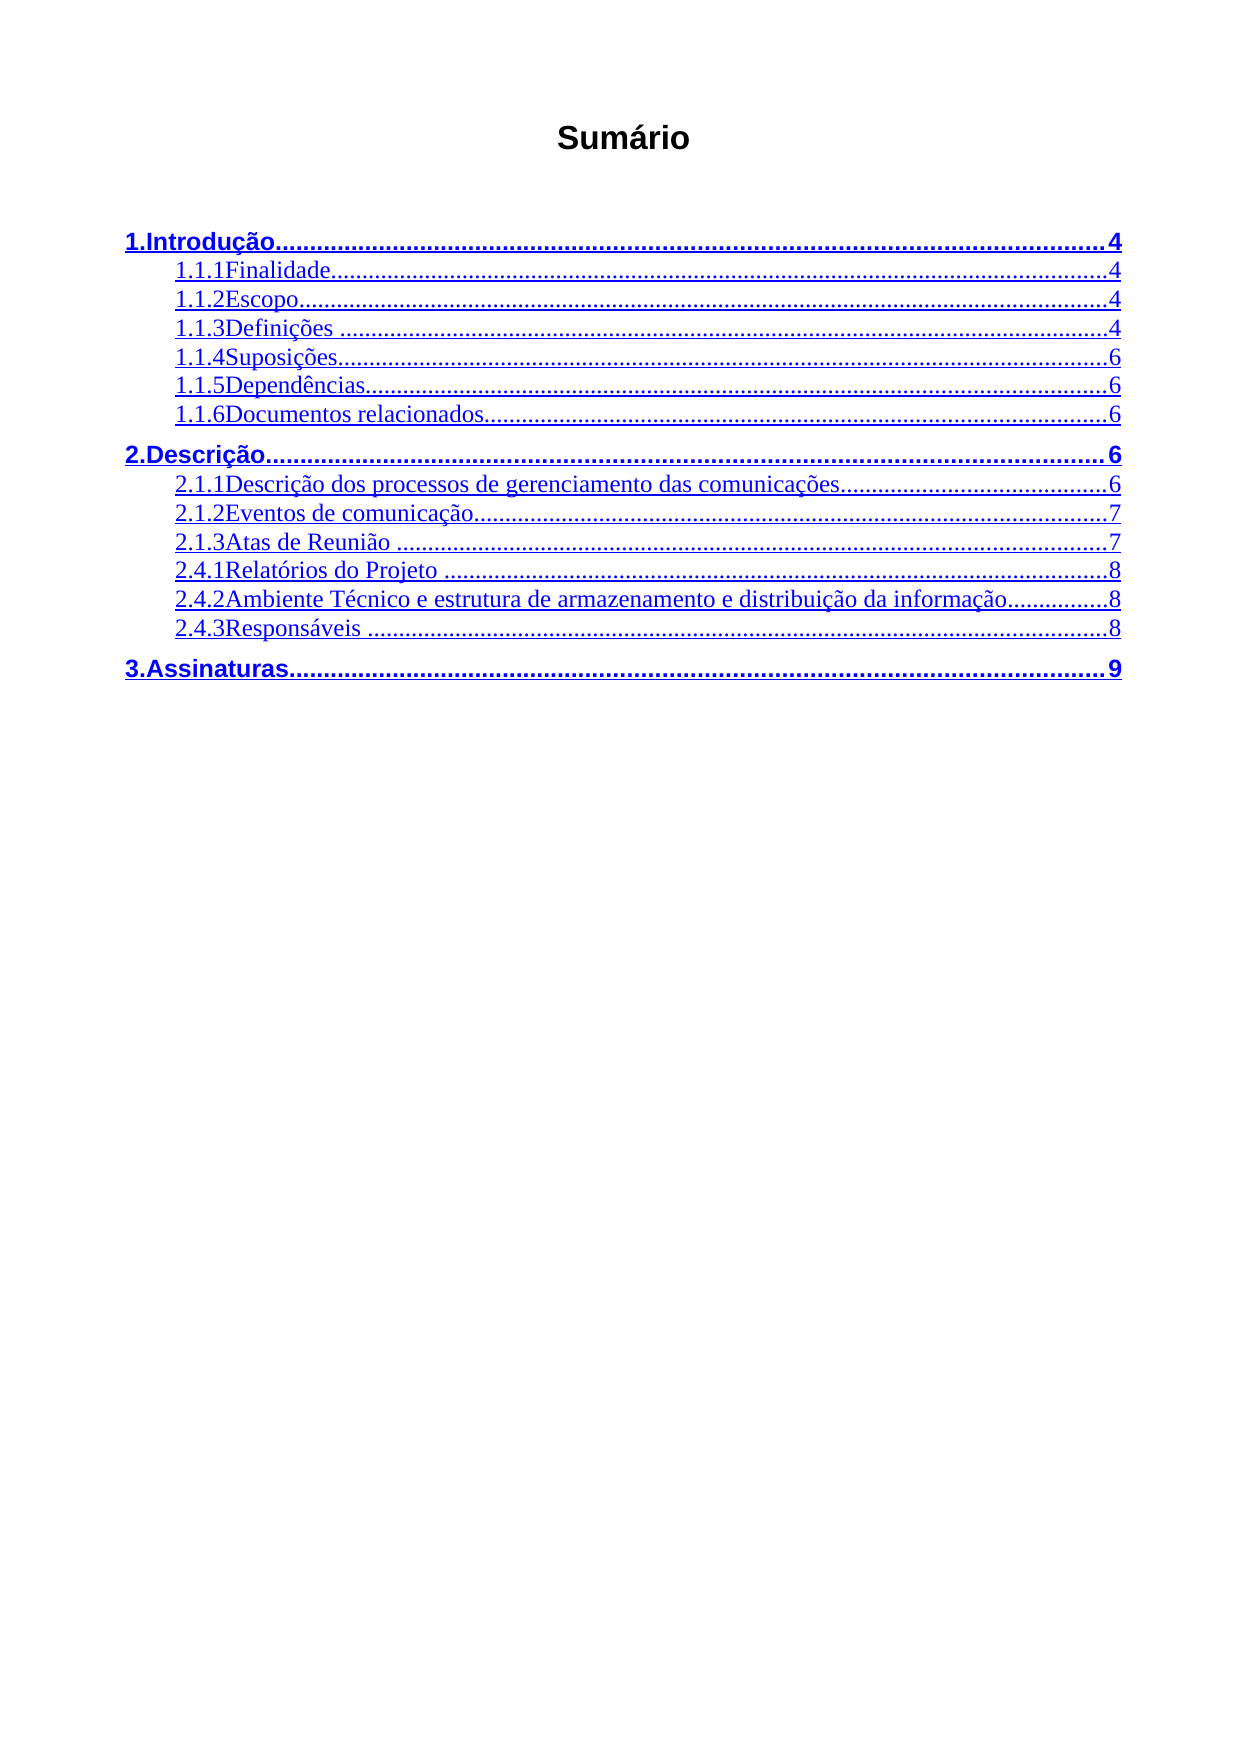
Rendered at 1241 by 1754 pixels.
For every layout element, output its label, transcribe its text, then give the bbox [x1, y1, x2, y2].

text 1.1.5Dependências 6 [175, 370, 1122, 399]
text 1.1.6Documentos relacionados 6 [175, 399, 1122, 428]
text 2.1.1Descrição dos processos de gerenciamento das comunicações 6 [175, 469, 1122, 498]
text 2.1.3Atas de Reunião 7 [175, 527, 1122, 555]
text 1.1.2Escopo 4 [175, 284, 1122, 313]
text 1.Introdução 4 [125, 227, 1122, 251]
text 2.Descrição 6 [125, 440, 1122, 465]
title Sumário [125, 118, 1122, 157]
text 3.Assinaturas 9 [125, 654, 1122, 679]
text 2.4.3Responsáveis 8 [175, 613, 1122, 642]
text 2.1.2Eventos de comunicação 7 [175, 498, 1122, 527]
text 1.1.3Definições 4 [175, 313, 1122, 342]
text 1.1.4Suposições 6 [175, 342, 1122, 370]
text 1.1.1Finalidade 4 [175, 255, 1122, 284]
text 2.4.2Ambiente Técnico e estrutura de armazenamento e distribuição da informação 8 [175, 584, 1122, 613]
text 2.4.1Relatórios do Projeto 8 [175, 555, 1122, 584]
